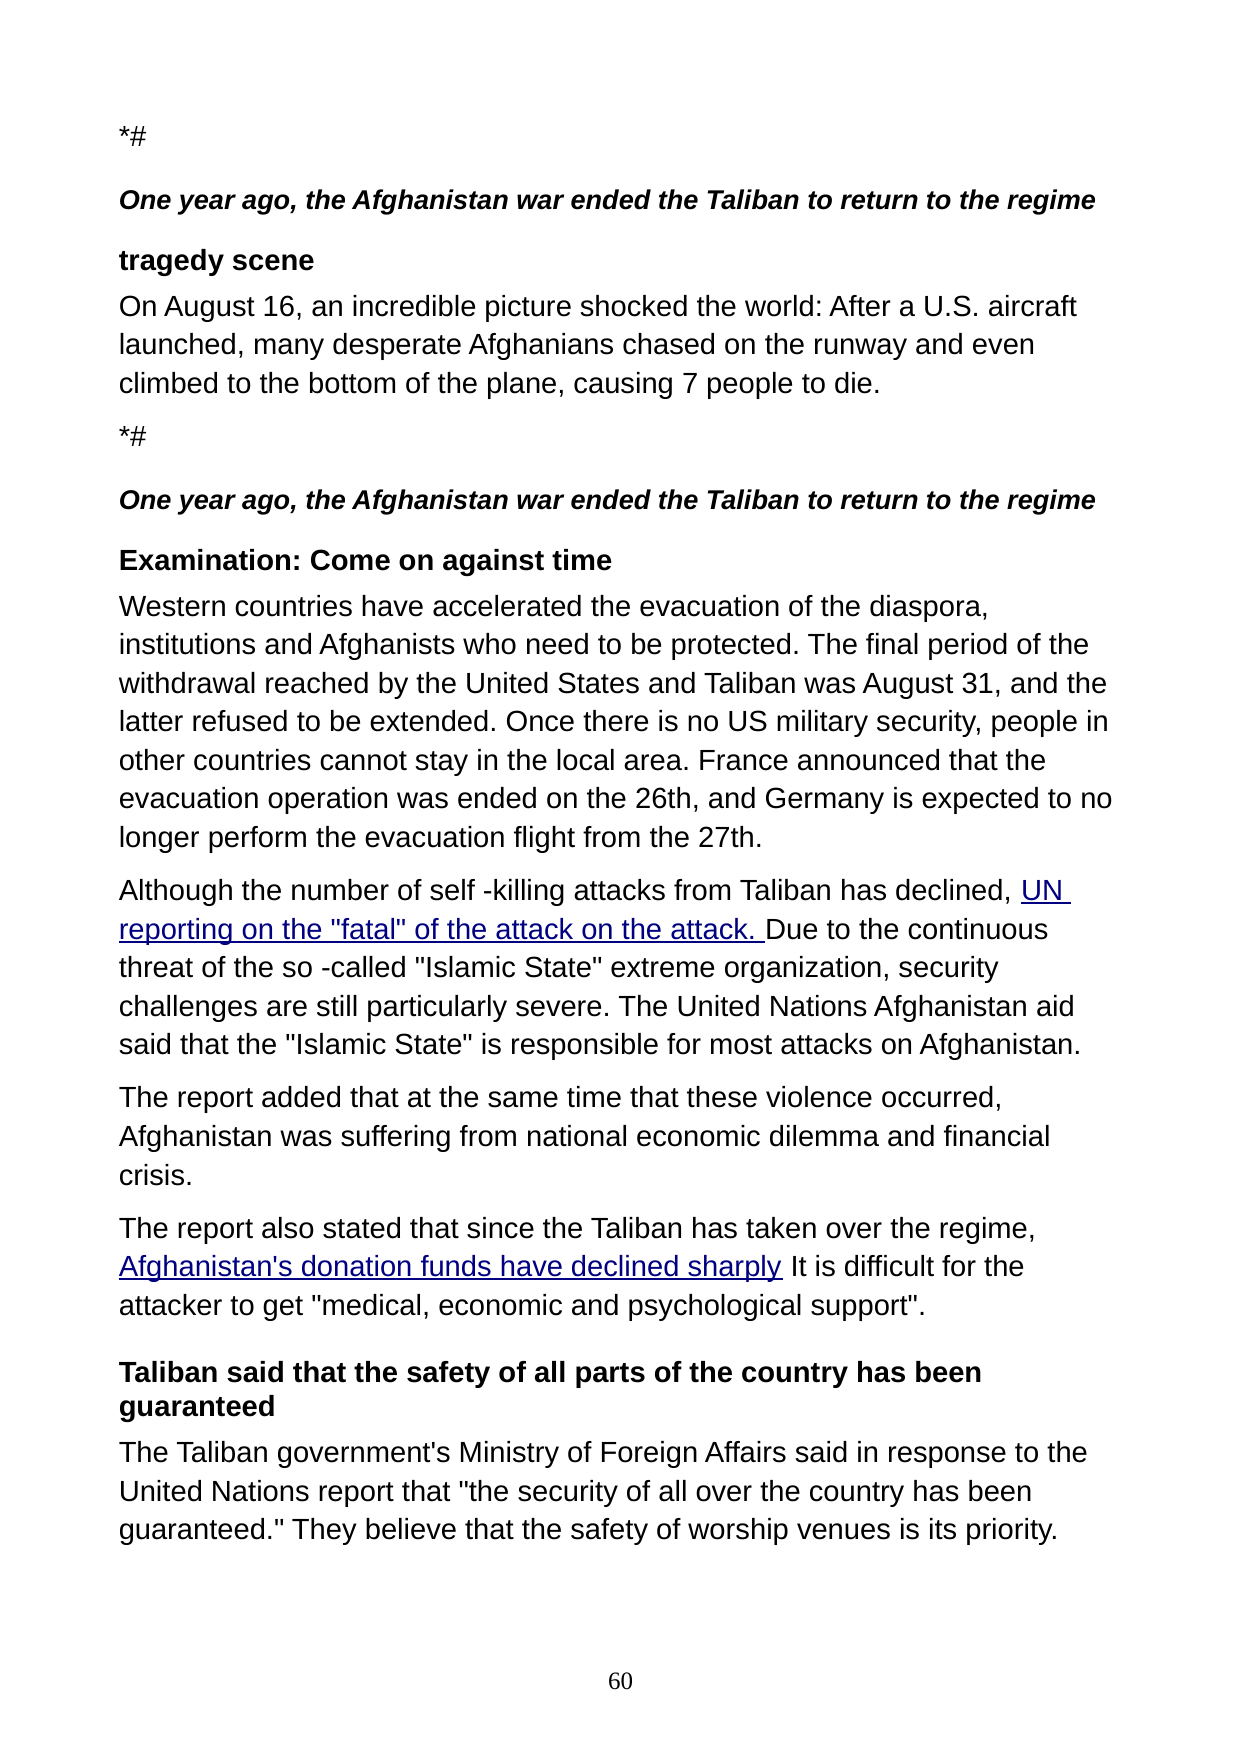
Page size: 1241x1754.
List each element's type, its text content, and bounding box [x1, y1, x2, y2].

subtitle Taliban said that the safety of all parts of the country has been guaranteed [118, 1355, 1122, 1422]
text *# [118, 118, 1122, 152]
text The Taliban government's Ministry of Foreign Affairs said in response to the United Nations report that "the security of all over the country has been guaranteed." They believe that the safety of worship venues is its priority. [118, 1435, 1122, 1546]
subtitle One year ago, the Afghanistan war ended the Taliban to return to the regime [118, 184, 1122, 215]
text Although the number of self -killing attacks from Taliban has declined, UN reporting on the "fatal" of the attack on the attack. Due to the continuous threat of the so -called "Islamic State" extreme organization, security challenges are still particularly severe. The United Nations Afghanistan aid said that the "Islamic State" is responsible for most attacks on Afghanistan. [118, 873, 1122, 1061]
text On August 16, an incredible picture shocked the world: After a U.S. aircraft launched, many desperate Afghanians chased on the runway and even climbed to the bottom of the plane, causing 7 people to die. [118, 288, 1122, 399]
text The report also stated that since the Taliban has taken over the regime, Afghanistan's donation funds have declined sharply It is difficult for the attacker to get "medical, economic and psychological support". [118, 1211, 1122, 1321]
subtitle One year ago, the Afghanistan war ended the Taliban to return to the regime [118, 484, 1122, 516]
subtitle tragedy scene [118, 242, 1122, 276]
text *# [118, 419, 1122, 452]
subtitle Examination: Come on against time [118, 543, 1122, 576]
text Western countries have accelerated the evacuation of the diaspora, institutions and Afghanists who need to be protected. The final period of the withdrawal reached by the United States and Taliban was August 31, and the latter refused to be extended. Once there is no US military security, people in other countries cannot stay in the local area. France announced that the evacuation operation was ended on the 26th, and Germany is expected to no longer perform the evacuation flight from the 27th. [118, 589, 1122, 853]
text The report added that at the same time that these violence occurred, Afghanistan was suffering from national economic dilemma and financial crisis. [118, 1080, 1122, 1191]
